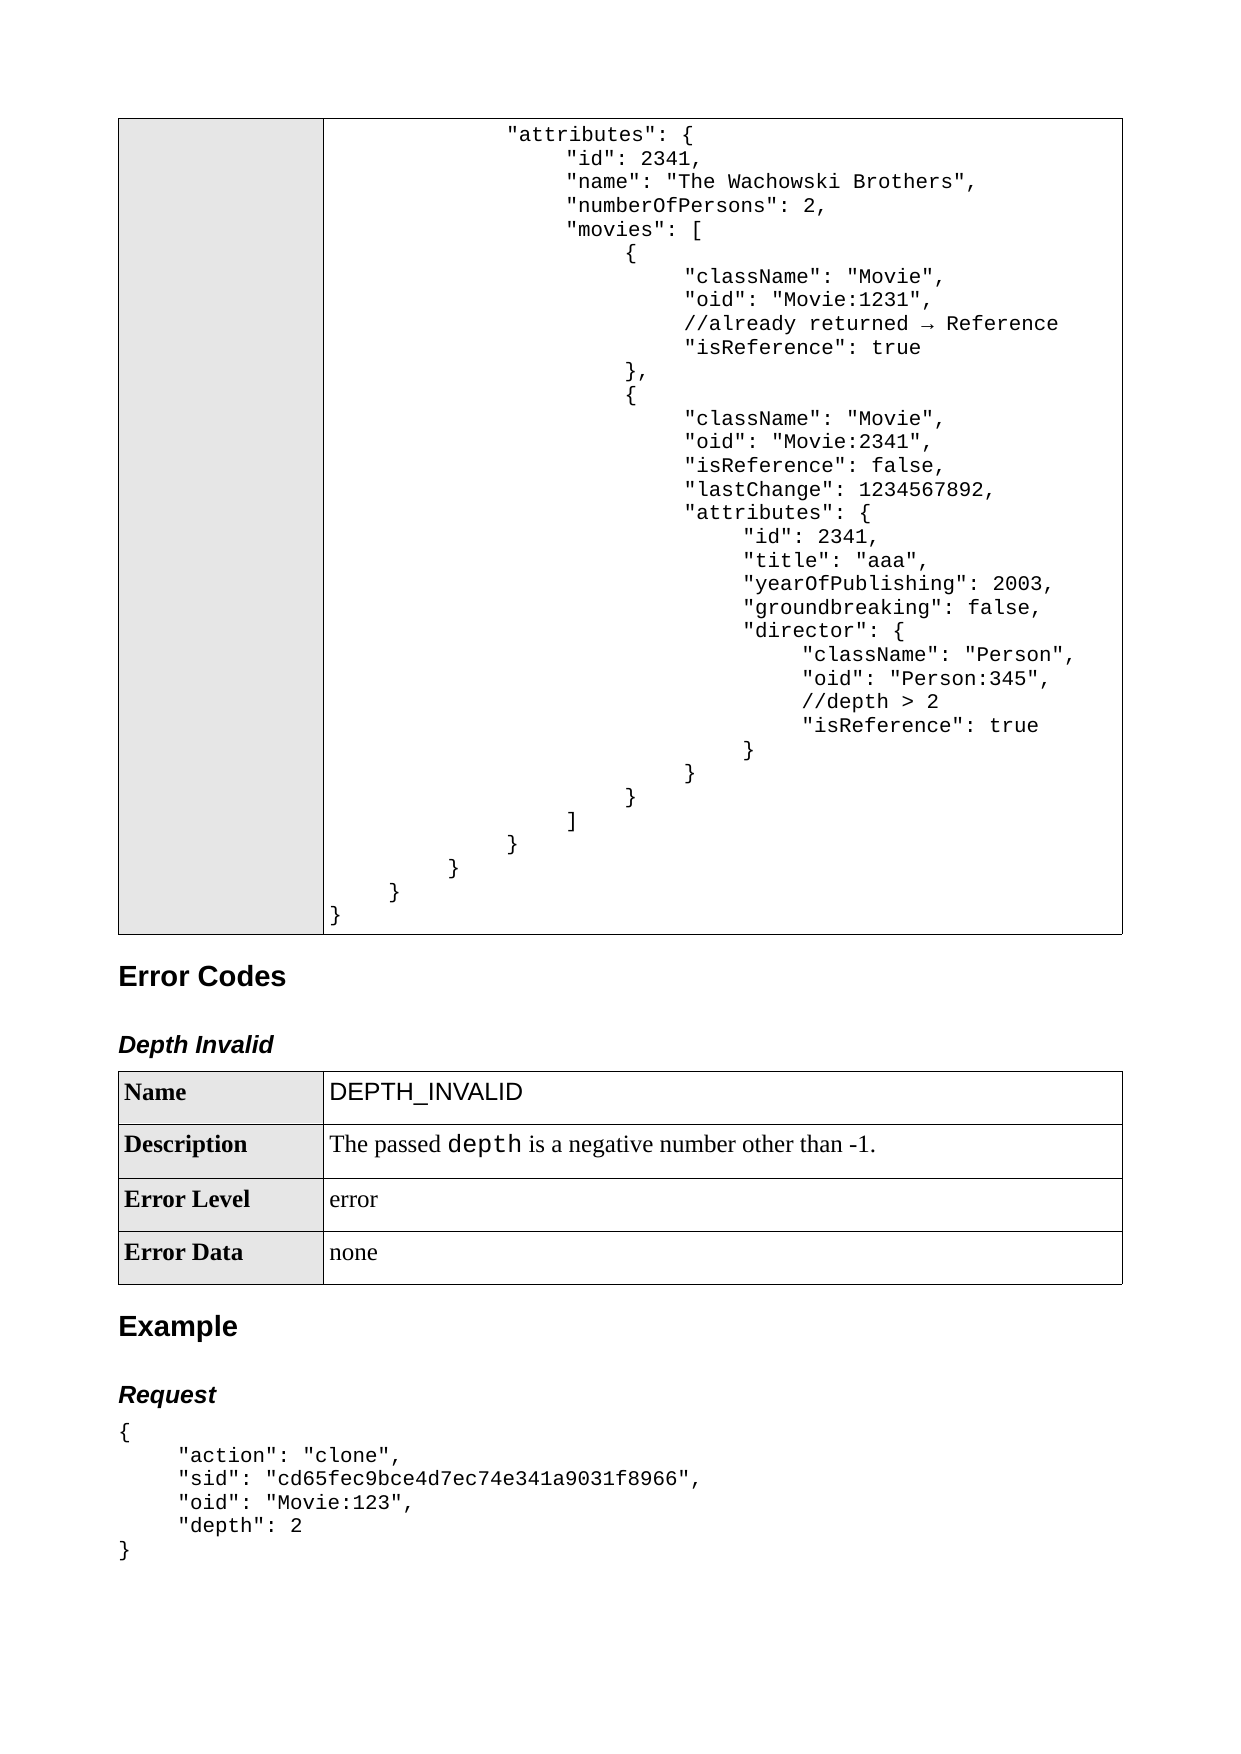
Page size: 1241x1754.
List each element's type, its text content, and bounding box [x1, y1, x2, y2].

text "oid": "Movie:123", [118, 1492, 1122, 1516]
text Error Codes [118, 959, 1122, 992]
table_cell [119, 119, 323, 934]
text "sid": "cd65fec9bce4d7ec74e341a9031f8966", [118, 1468, 1122, 1492]
table_cell none [324, 1232, 1122, 1284]
table_cell Error Level [119, 1179, 323, 1231]
table_cell "attributes": { "id": 2341, "name": "The Wachowski Brothers", "numberOfPersons": 2, "movies": [ { "className": "Movie", "oid": "Movie:1231", //already returned → Reference "isReference": true }, { "className": "Movie", "oid": "Movie:2341", "isReference": false, "lastChange": 1234567892, "attributes": { "id": 2341, "title": "aaa", "yearOfPublishing": 2003, "groundbreaking": false, "director": { "className": "Person", "oid": "Person:345", //depth > 2 "isReference": true } } } ] } } } } [324, 119, 1122, 934]
text "action": "clone", [118, 1444, 1122, 1468]
table_cell Error Data [119, 1232, 323, 1284]
table_header Name [119, 1072, 323, 1123]
table_cell error [324, 1179, 1122, 1231]
text { [118, 1421, 1122, 1444]
text } [118, 1539, 1122, 1563]
text Request [118, 1380, 1122, 1408]
text Depth Invalid [118, 1030, 1122, 1058]
text Example [118, 1309, 1122, 1342]
table_header DEPTH_INVALID [324, 1072, 1122, 1123]
table_cell The passed depth is a negative number other than -1. [324, 1125, 1122, 1178]
text "depth": 2 [118, 1516, 1122, 1539]
table_cell Description [119, 1125, 323, 1178]
